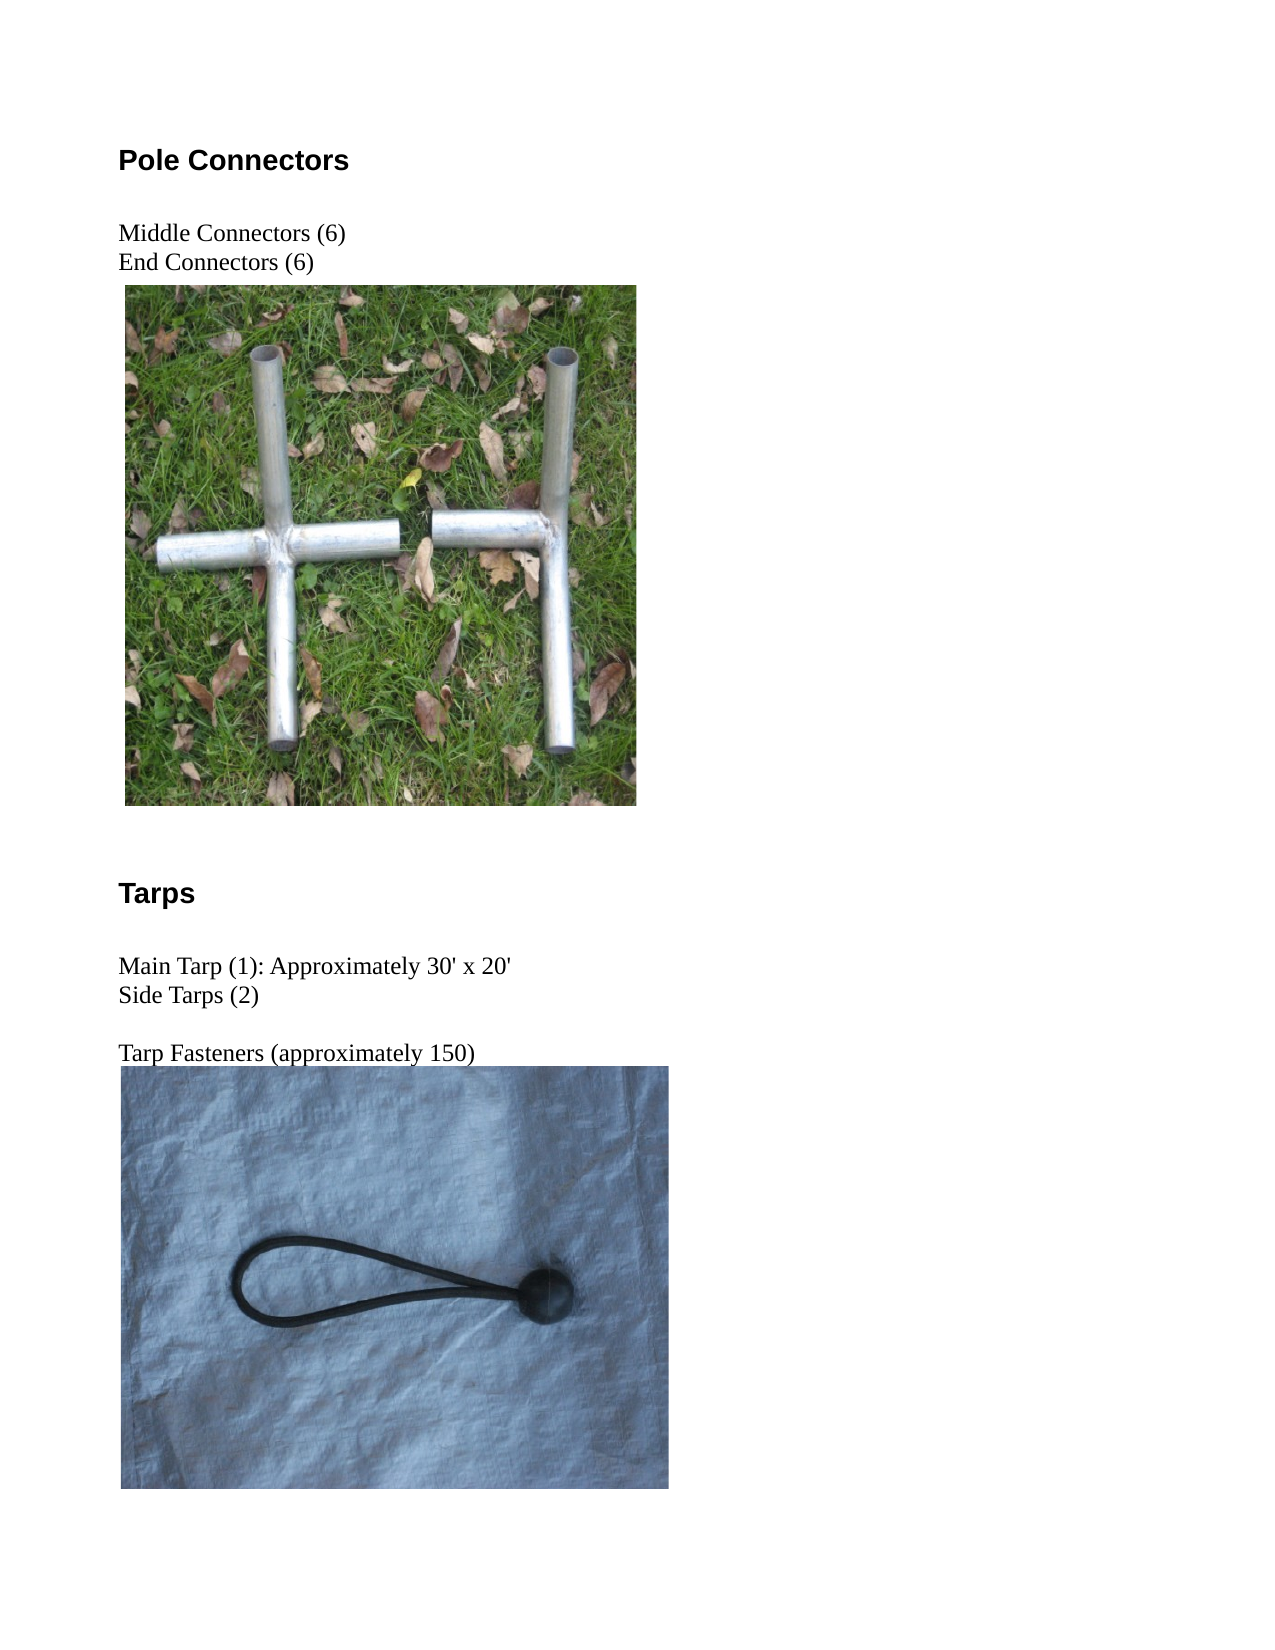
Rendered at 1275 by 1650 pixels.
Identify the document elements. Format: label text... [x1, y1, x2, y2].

picture [125, 285, 637, 806]
text Main Tarp (1): Approximately 30' x 20' [118, 951, 1157, 980]
subtitle Pole Connectors [118, 143, 1157, 177]
subtitle Tarps [118, 877, 1157, 910]
text Tarp Fasteners (approximately 150) [118, 1038, 1157, 1066]
picture [120, 1066, 669, 1489]
text Side Tarps (2) [118, 980, 1157, 1009]
text End Connectors (6) [118, 247, 1157, 275]
text Middle Connectors (6) [118, 218, 1157, 247]
